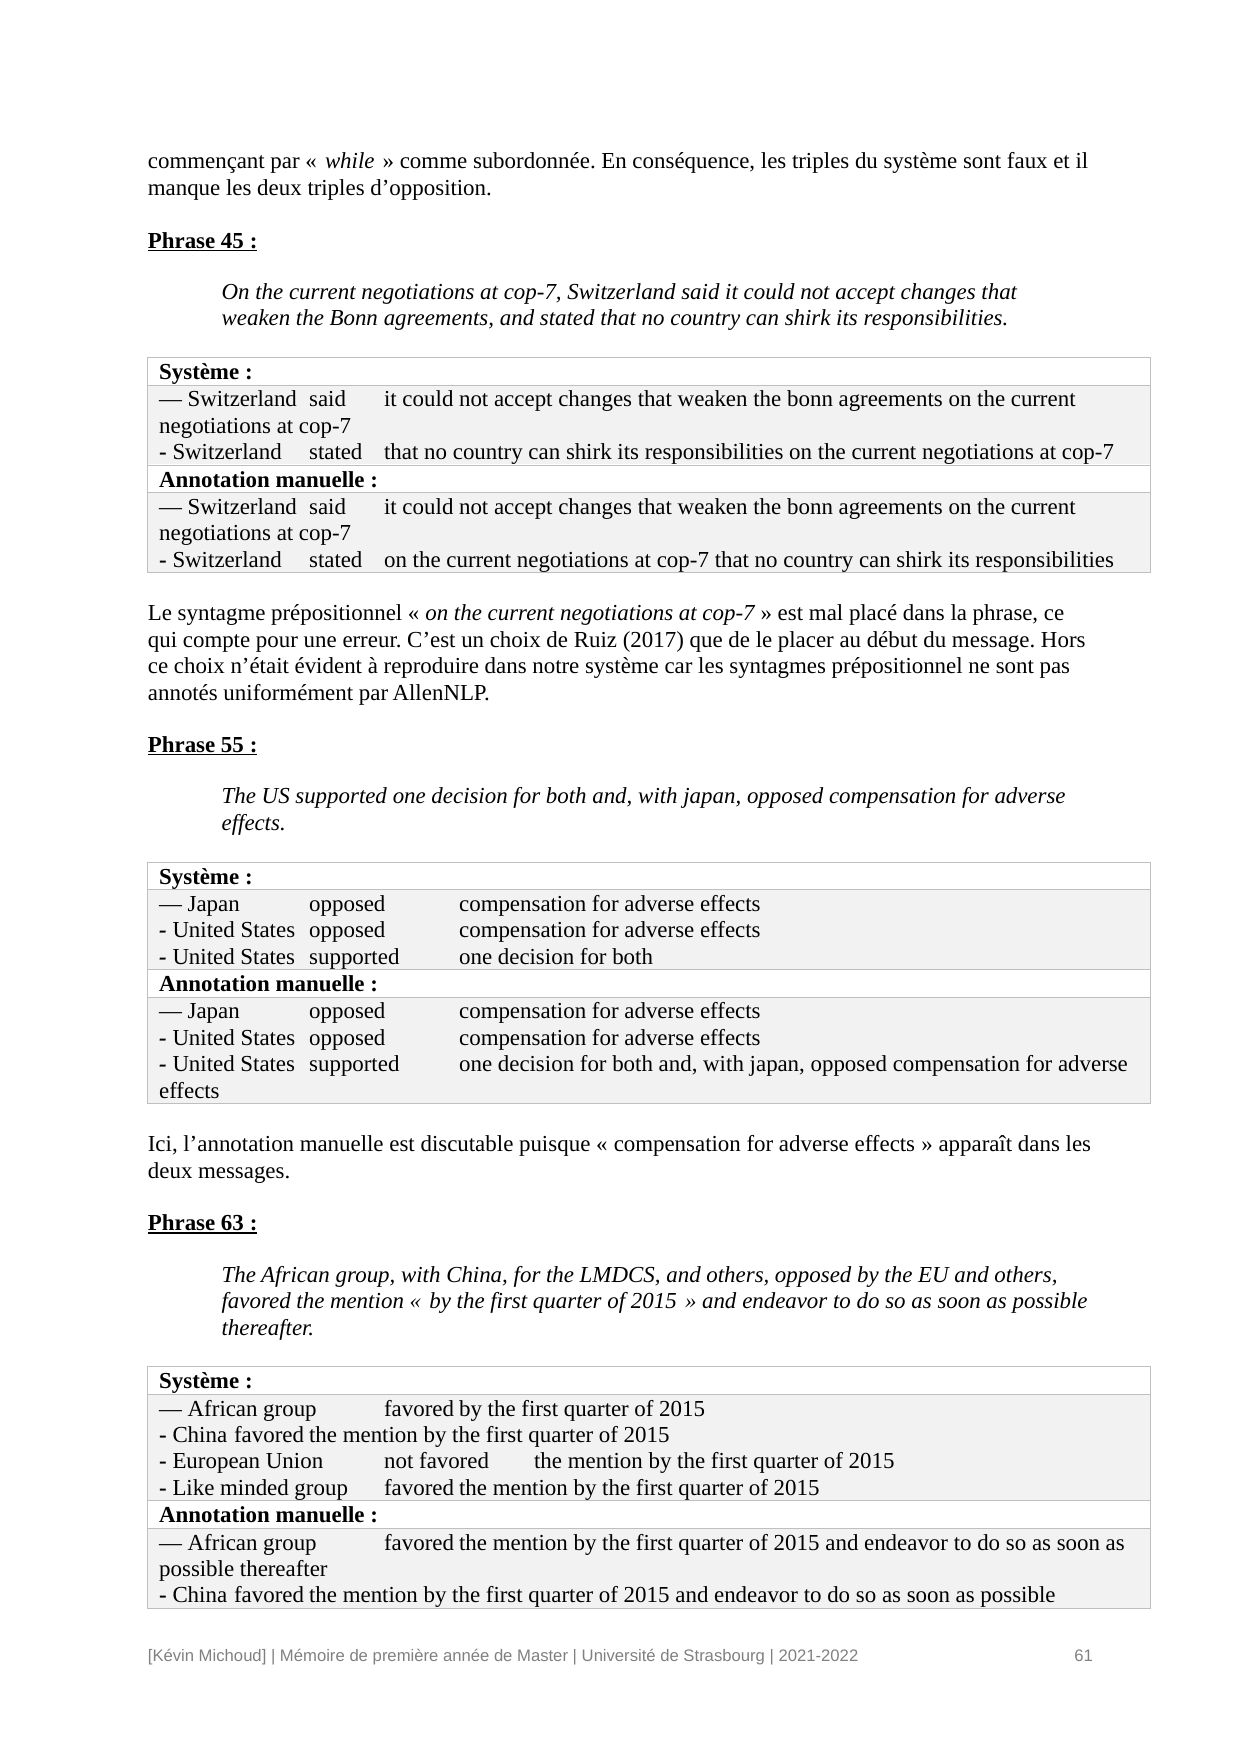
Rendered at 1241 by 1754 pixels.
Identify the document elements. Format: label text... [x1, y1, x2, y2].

text Le syntagme prépositionnel « on the current negotiations at cop-7 » est mal placé dans la phrase, ce qui compte pour une erreur. C’est un choix de Ruiz (2017) que de le placer au début du message. Hors ce choix n’était évident à reproduire dans notre système car les syntagmes prépositionnel ne sont pas annotés uniformément par AllenNLP. [148, 599, 1093, 705]
text Phrase 55 : [148, 731, 1093, 758]
table_header Système : [148, 358, 1150, 384]
text The African group, with China, for the LMDCS, and others, opposed by the EU and others, favored the mention « by the first quarter of 2015 » and endeavor to do so as soon as possible thereafter. [221, 1261, 1093, 1340]
table_cell — Japan opposed compensation for adverse effects - United States opposed compensation for adverse effects - United States supported one decision for both [148, 890, 1150, 969]
text Ici, l’annotation manuelle est discutable puisque « compensation for adverse effects » apparaît dans les deux messages. [148, 1130, 1093, 1183]
text On the current negotiations at cop-7, Switzerland said it could not accept changes that weaken the Bonn agreements, and stated that no country can shirk its responsibilities. [221, 278, 1093, 357]
table_cell — African group favored the mention by the first quarter of 2015 and endeavor to do so as soon as possible thereafter - China favored the mention by the first quarter of 2015 and endeavor to do so as soon as possible [148, 1529, 1150, 1608]
table_cell — Japan opposed compensation for adverse effects - United States opposed compensation for adverse effects - United States supported one decision for both and, with japan, opposed compensation for adverse effects [148, 998, 1150, 1103]
text Phrase 45 : [148, 227, 1093, 253]
text Phrase 63 : [148, 1209, 1093, 1236]
text The US supported one decision for both and, with japan, opposed compensation for adverse effects. [221, 783, 1093, 835]
table_cell — Switzerland said it could not accept changes that weaken the bonn agreements on the current negotiations at cop-7 - Switzerland stated that no country can shirk its responsibilities on the current negotiations at cop-7 [148, 386, 1150, 464]
table_header Système : [148, 1367, 1150, 1394]
table_cell Annotation manuelle : [148, 970, 1150, 997]
table_cell — Switzerland said it could not accept changes that weaken the bonn agreements on the current negotiations at cop-7 - Switzerland stated on the current negotiations at cop-7 that no country can shirk its responsibilities [148, 493, 1150, 572]
table_cell — African group favored by the first quarter of 2015 - China favored the mention by the first quarter of 2015 - European Union not favored the mention by the first quarter of 2015 - Like minded group favored the mention by the first quarter of 2015 [148, 1395, 1150, 1500]
table_cell Annotation manuelle : [148, 1501, 1150, 1527]
table_cell Annotation manuelle : [148, 466, 1150, 492]
table_header Système : [148, 863, 1150, 889]
text commençant par « while » comme subordonnée. En conséquence, les triples du système sont faux et il manque les deux triples d’opposition. [148, 148, 1093, 200]
